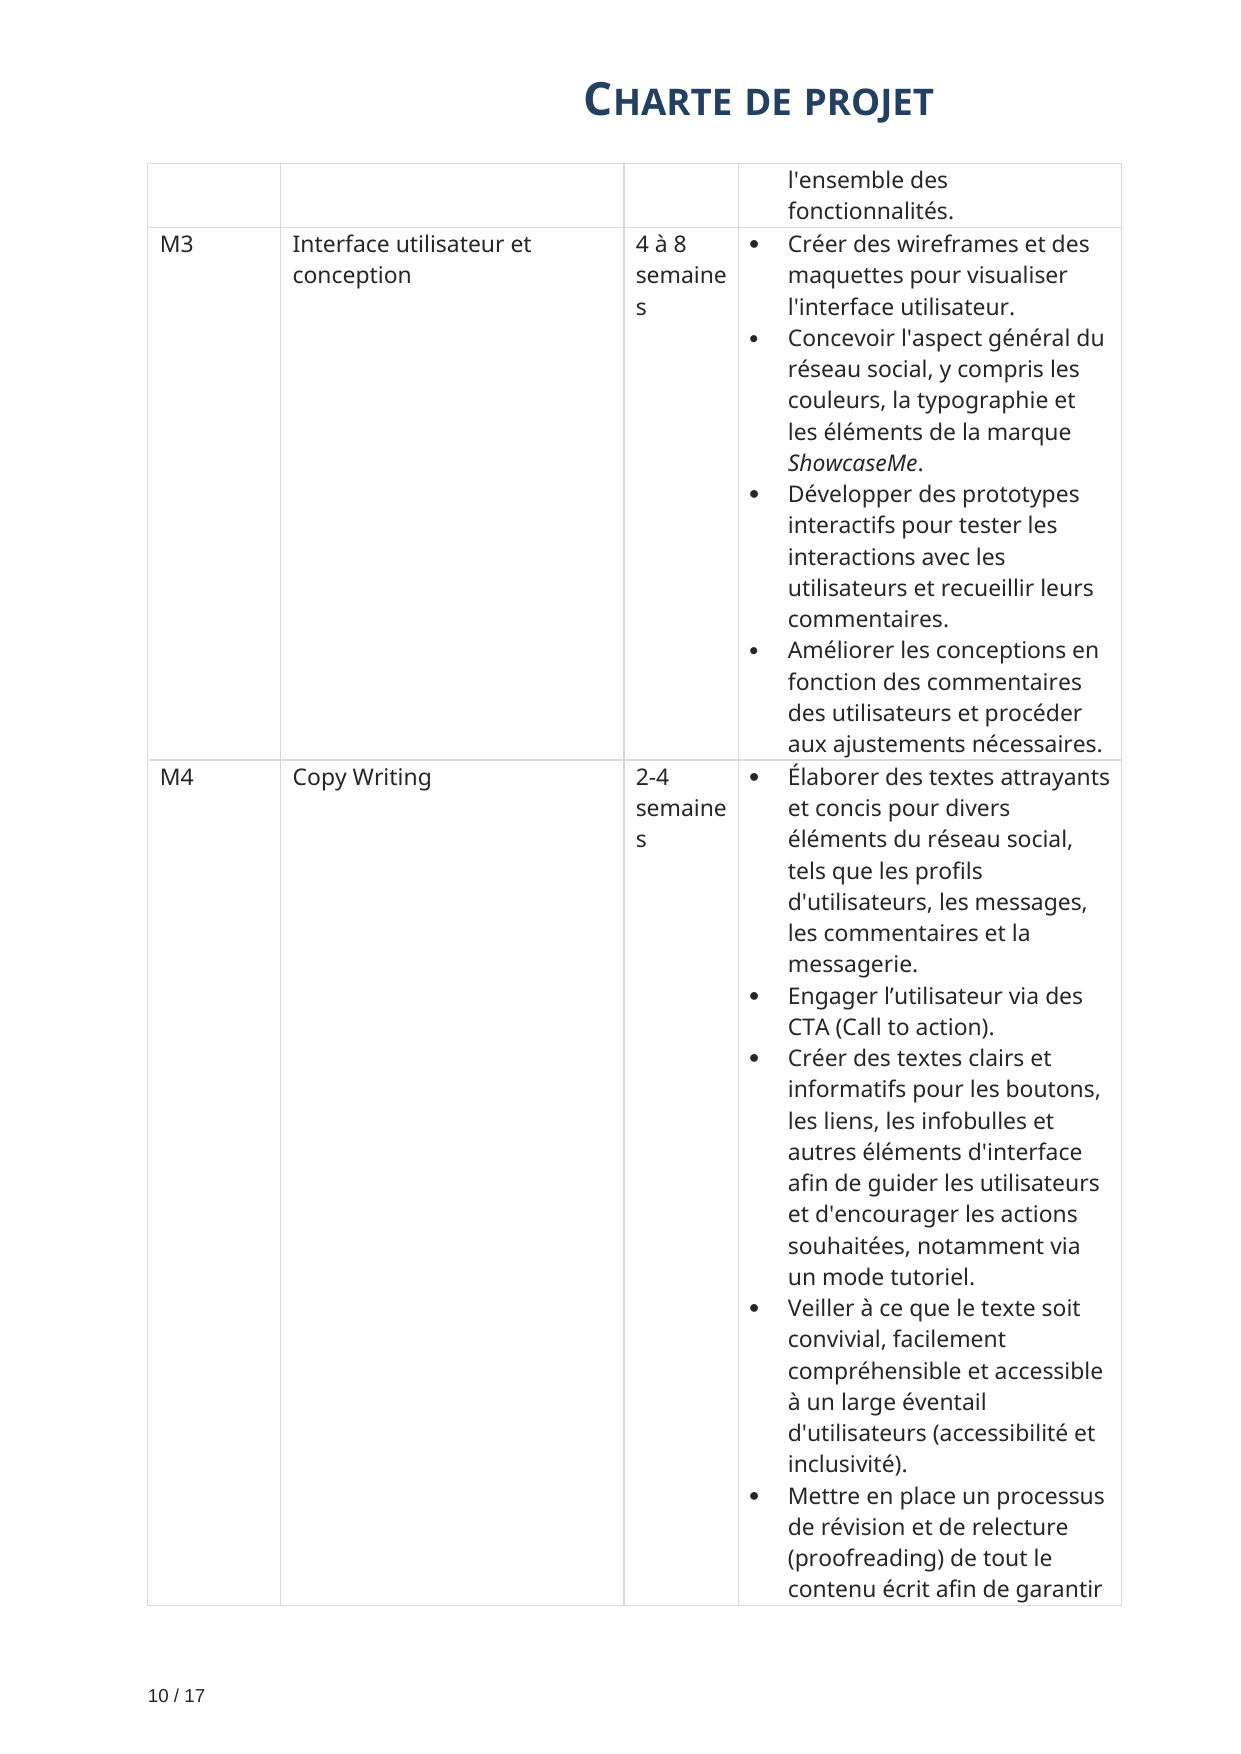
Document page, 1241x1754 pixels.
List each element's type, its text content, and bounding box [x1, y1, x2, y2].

table_cell Copy Writing [281, 761, 623, 1605]
table_cell 2-4 semaines [625, 761, 738, 1605]
table_cell [625, 164, 738, 227]
table_cell [148, 164, 280, 227]
table_cell l'ensemble des fonctionnalités. [739, 164, 1121, 227]
table_cell M3 [148, 228, 280, 759]
table_cell M4 [148, 760, 280, 1605]
table_cell [281, 164, 623, 227]
table_cell Interface utilisateur et conception [281, 228, 623, 759]
table_cell Créer des wireframes et des maquettes pour visualiser l'interface utilisateur. Concevoir l'aspect général du réseau social, y compris les couleurs, la typographie et les éléments de la marque ShowcaseMe. Développer des prototypes interactifs pour tester les interactions avec les utilisateurs et recueillir leurs commentaires. Améliorer les conceptions en fonction des commentaires des utilisateurs et procéder aux ajustements nécessaires. [739, 228, 1121, 759]
table_cell 4 à 8 semaines [625, 228, 738, 759]
table_cell Élaborer des textes attrayants et concis pour divers éléments du réseau social, tels que les profils d'utilisateurs, les messages, les commentaires et la messagerie. Engager l’utilisateur via des CTA (Call to action). Créer des textes clairs et informatifs pour les boutons, les liens, les infobulles et autres éléments d'interface afin de guider les utilisateurs et d'encourager les actions souhaitées, notamment via un mode tutoriel. Veiller à ce que le texte soit convivial, facilement compréhensible et accessible à un large éventail d'utilisateurs (accessibilité et inclusivité). Mettre en place un processus de révision et de relecture (proofreading) de tout le contenu écrit afin de garantir l'exactitude grammaticale, la clarté et la cohérence. Vérifier que le contenu respecte les lignes directrices et les politiques de la plateforme en matière de contenu, en évitant tout langage potentiellement offensant ou trompeur. [739, 761, 1121, 1605]
